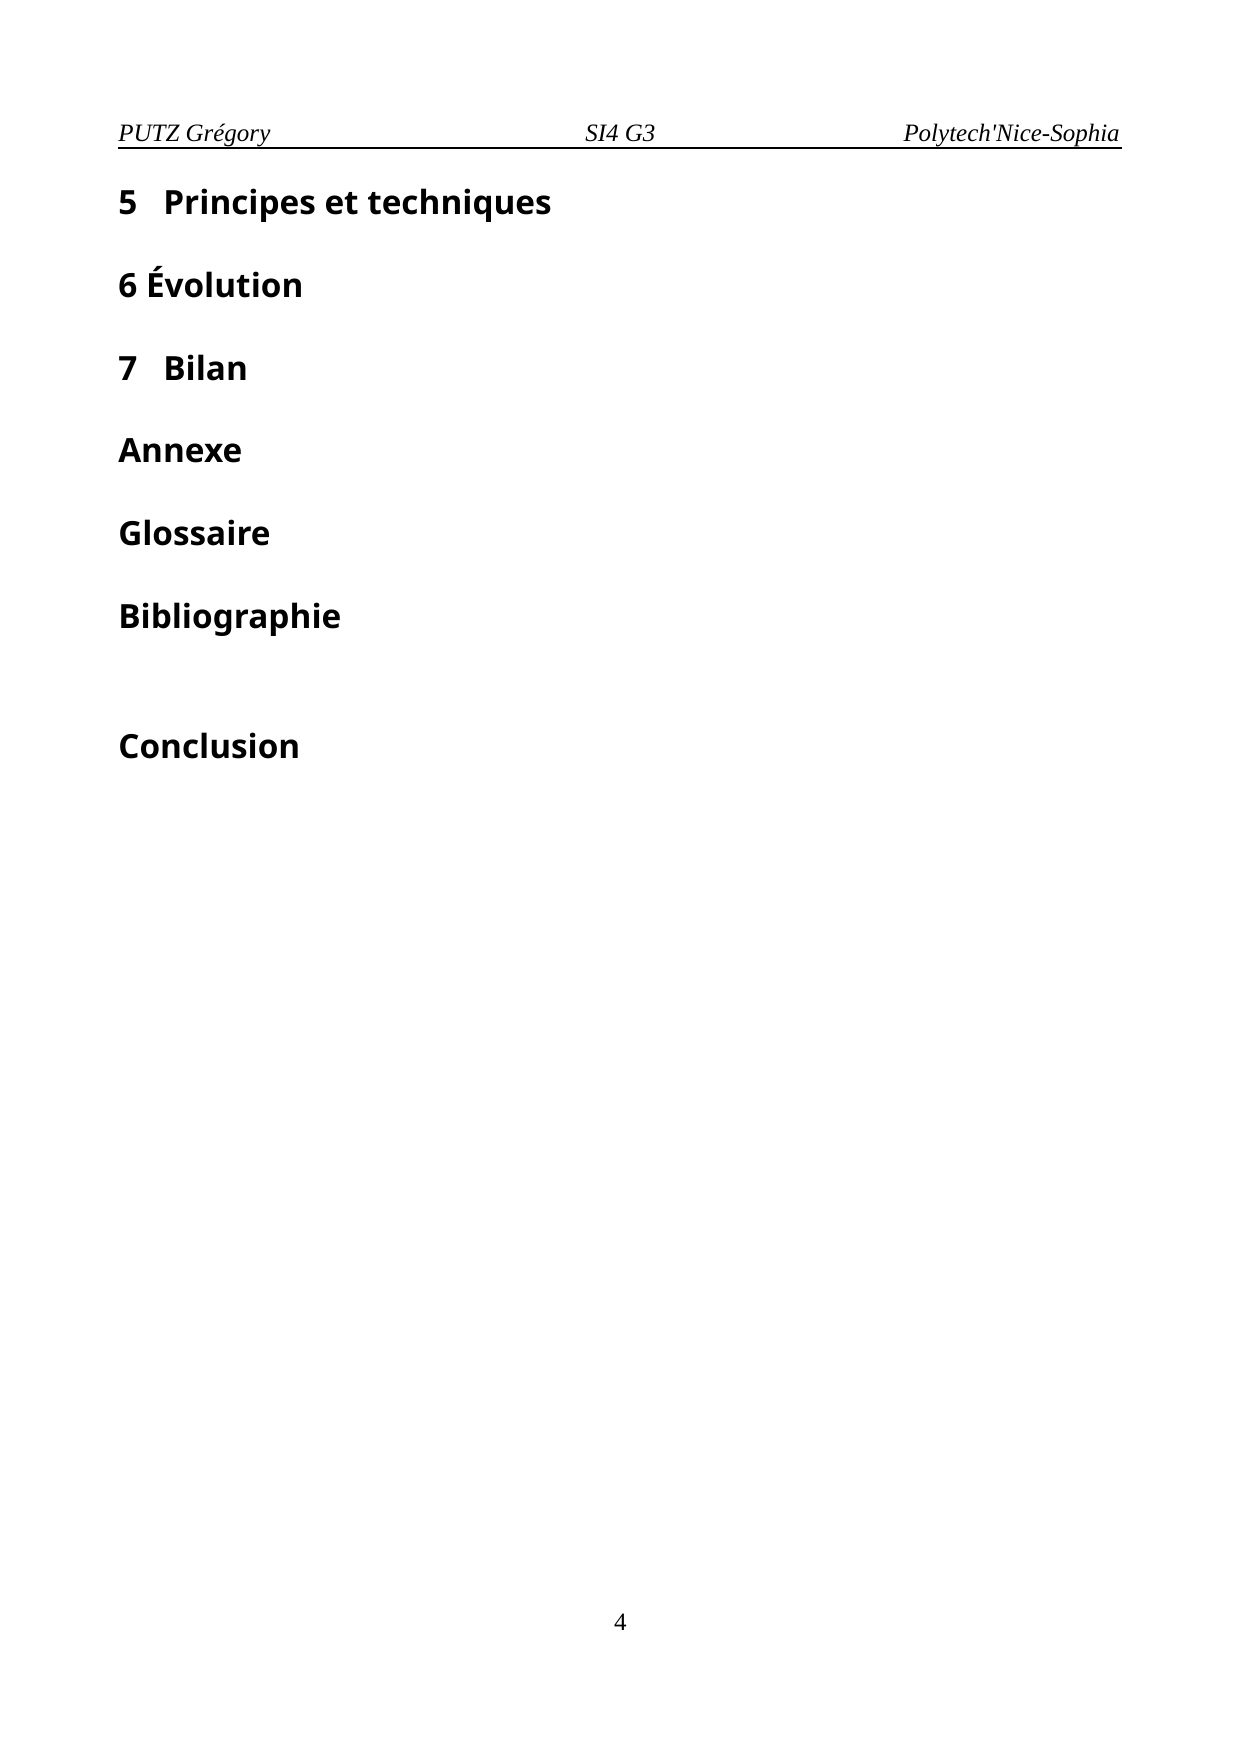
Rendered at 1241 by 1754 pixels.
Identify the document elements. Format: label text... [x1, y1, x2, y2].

subtitle 6 Évolution [118, 261, 1122, 307]
subtitle 7 Bilan [118, 344, 1122, 390]
subtitle 5 Principes et techniques [118, 178, 1122, 224]
subtitle Glossaire [118, 510, 1122, 556]
subtitle Bibliographie [118, 593, 1122, 638]
subtitle Annexe [118, 427, 1122, 473]
subtitle Conclusion [118, 722, 1122, 768]
